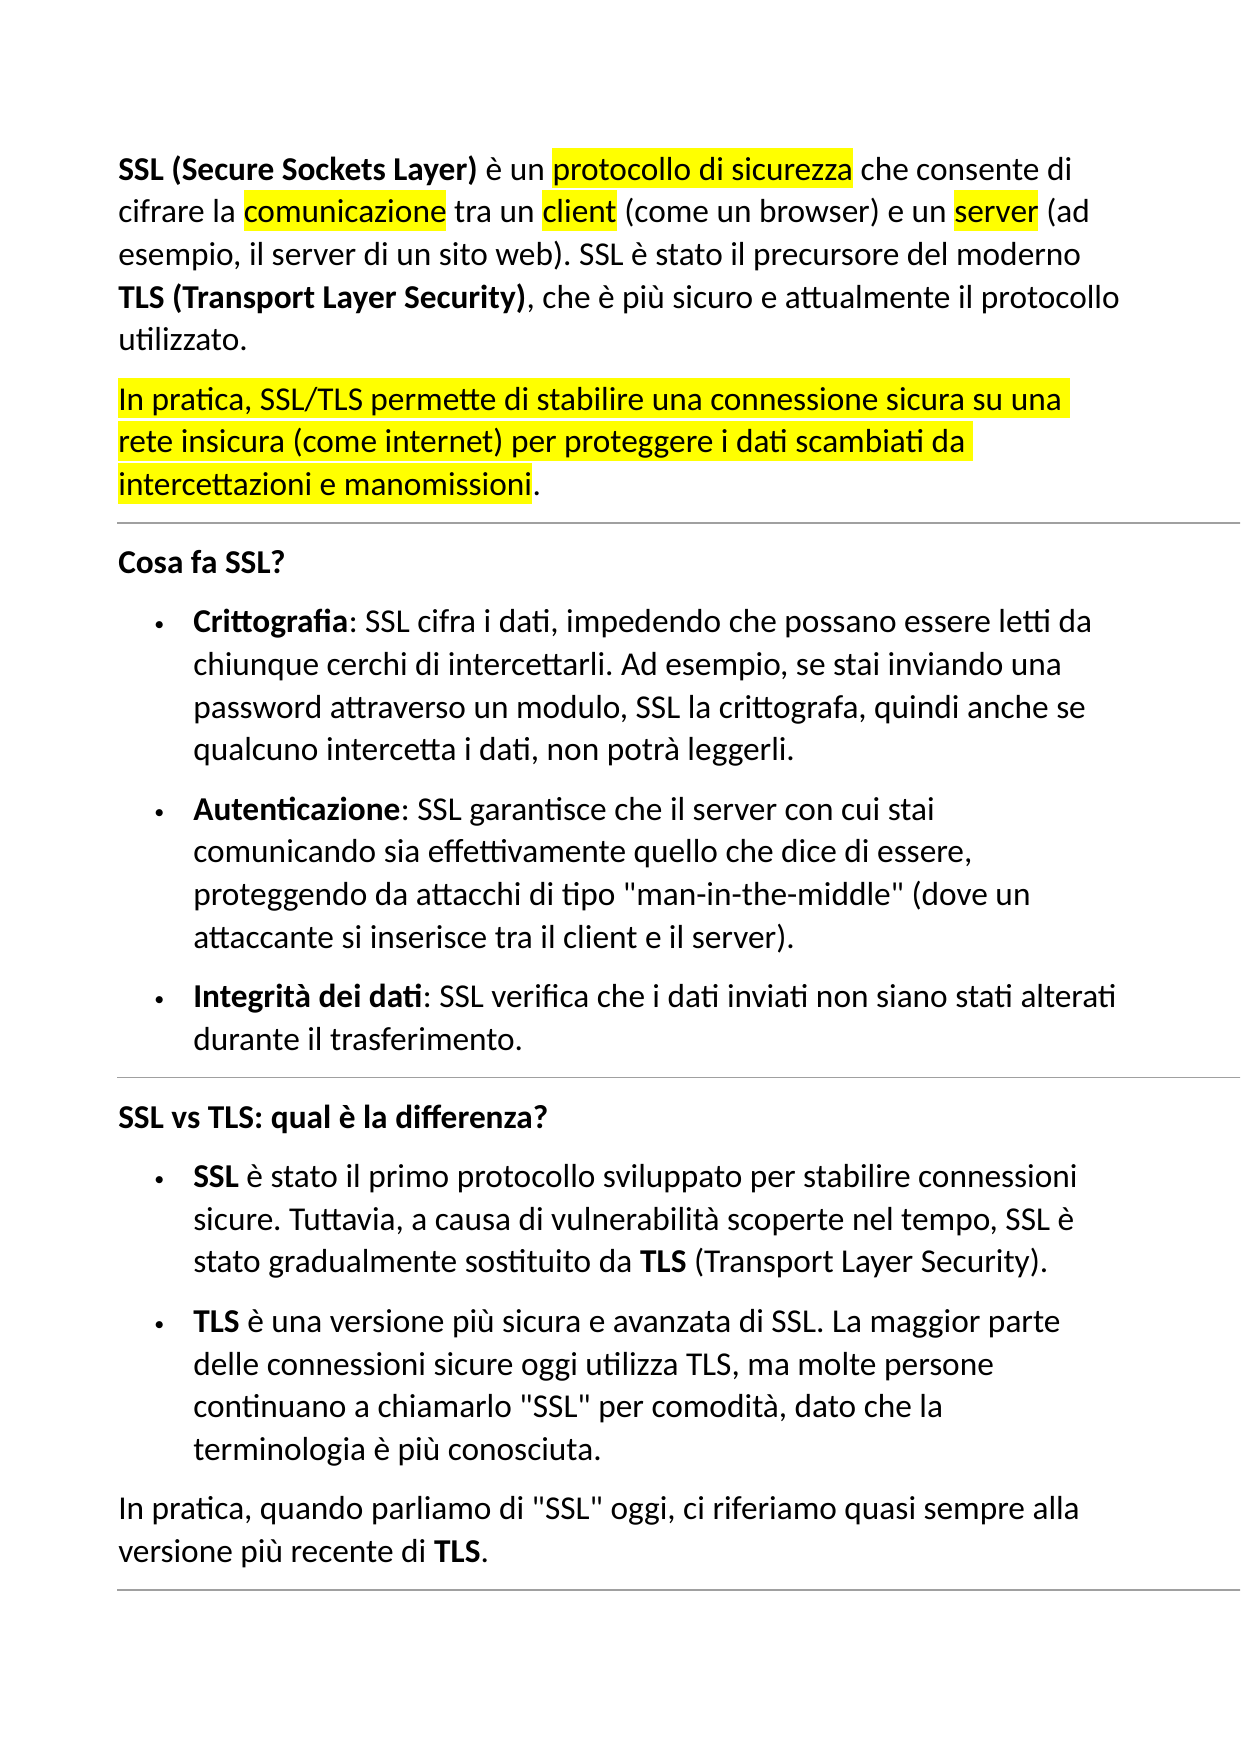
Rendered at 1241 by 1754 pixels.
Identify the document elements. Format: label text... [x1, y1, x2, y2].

text SSL (Secure Sockets Layer) è un protocollo di sicurezza che consente di cifrare la comunicazione tra un client (come un browser) e un server (ad esempio, il server di un sito web). SSL è stato il precursore del moderno TLS (Transport Layer Security), che è più sicuro e attualmente il protocollo utilizzato. [118, 148, 1122, 359]
list Crittografia: SSL cifra i dati, impedendo che possano essere letti da chiunque cerchi di intercettarli. Ad esempio, se stai inviando una password attraverso un modulo, SSL la crittografa, quindi anche se qualcuno intercetta i dati, non potrà leggerli. [156, 600, 1122, 769]
list Integrità dei dati: SSL verifica che i dati inviati non siano stati alterati durante il trasferimento. [156, 975, 1122, 1059]
list SSL è stato il primo protocollo sviluppato per stabilire connessioni sicure. Tuttavia, a causa di vulnerabilità scoperte nel tempo, SSL è stato gradualmente sostituito da TLS (Transport Layer Security). [156, 1155, 1122, 1281]
list TLS è una versione più sicura e avanzata di SSL. La maggior parte delle connessioni sicure oggi utilizza TLS, ma molte persone continuano a chiamarlo "SSL" per comodità, dato che la terminologia è più conosciuta. [156, 1300, 1122, 1469]
text Cosa fa SSL? [118, 541, 1122, 582]
list Autenticazione: SSL garantisce che il server con cui stai comunicando sia effettivamente quello che dice di essere, proteggendo da attacchi di tipo "man-in-the-middle" (dove un attaccante si inserisce tra il client e il server). [156, 788, 1122, 957]
text In pratica, SSL/TLS permette di stabilire una connessione sicura su una rete insicura (come internet) per proteggere i dati scambiati da intercettazioni e manomissioni. [118, 378, 1122, 504]
text In pratica, quando parliamo di "SSL" oggi, ci riferiamo quasi sempre alla versione più recente di TLS. [118, 1487, 1122, 1571]
text SSL vs TLS: qual è la differenza? [118, 1096, 1122, 1136]
